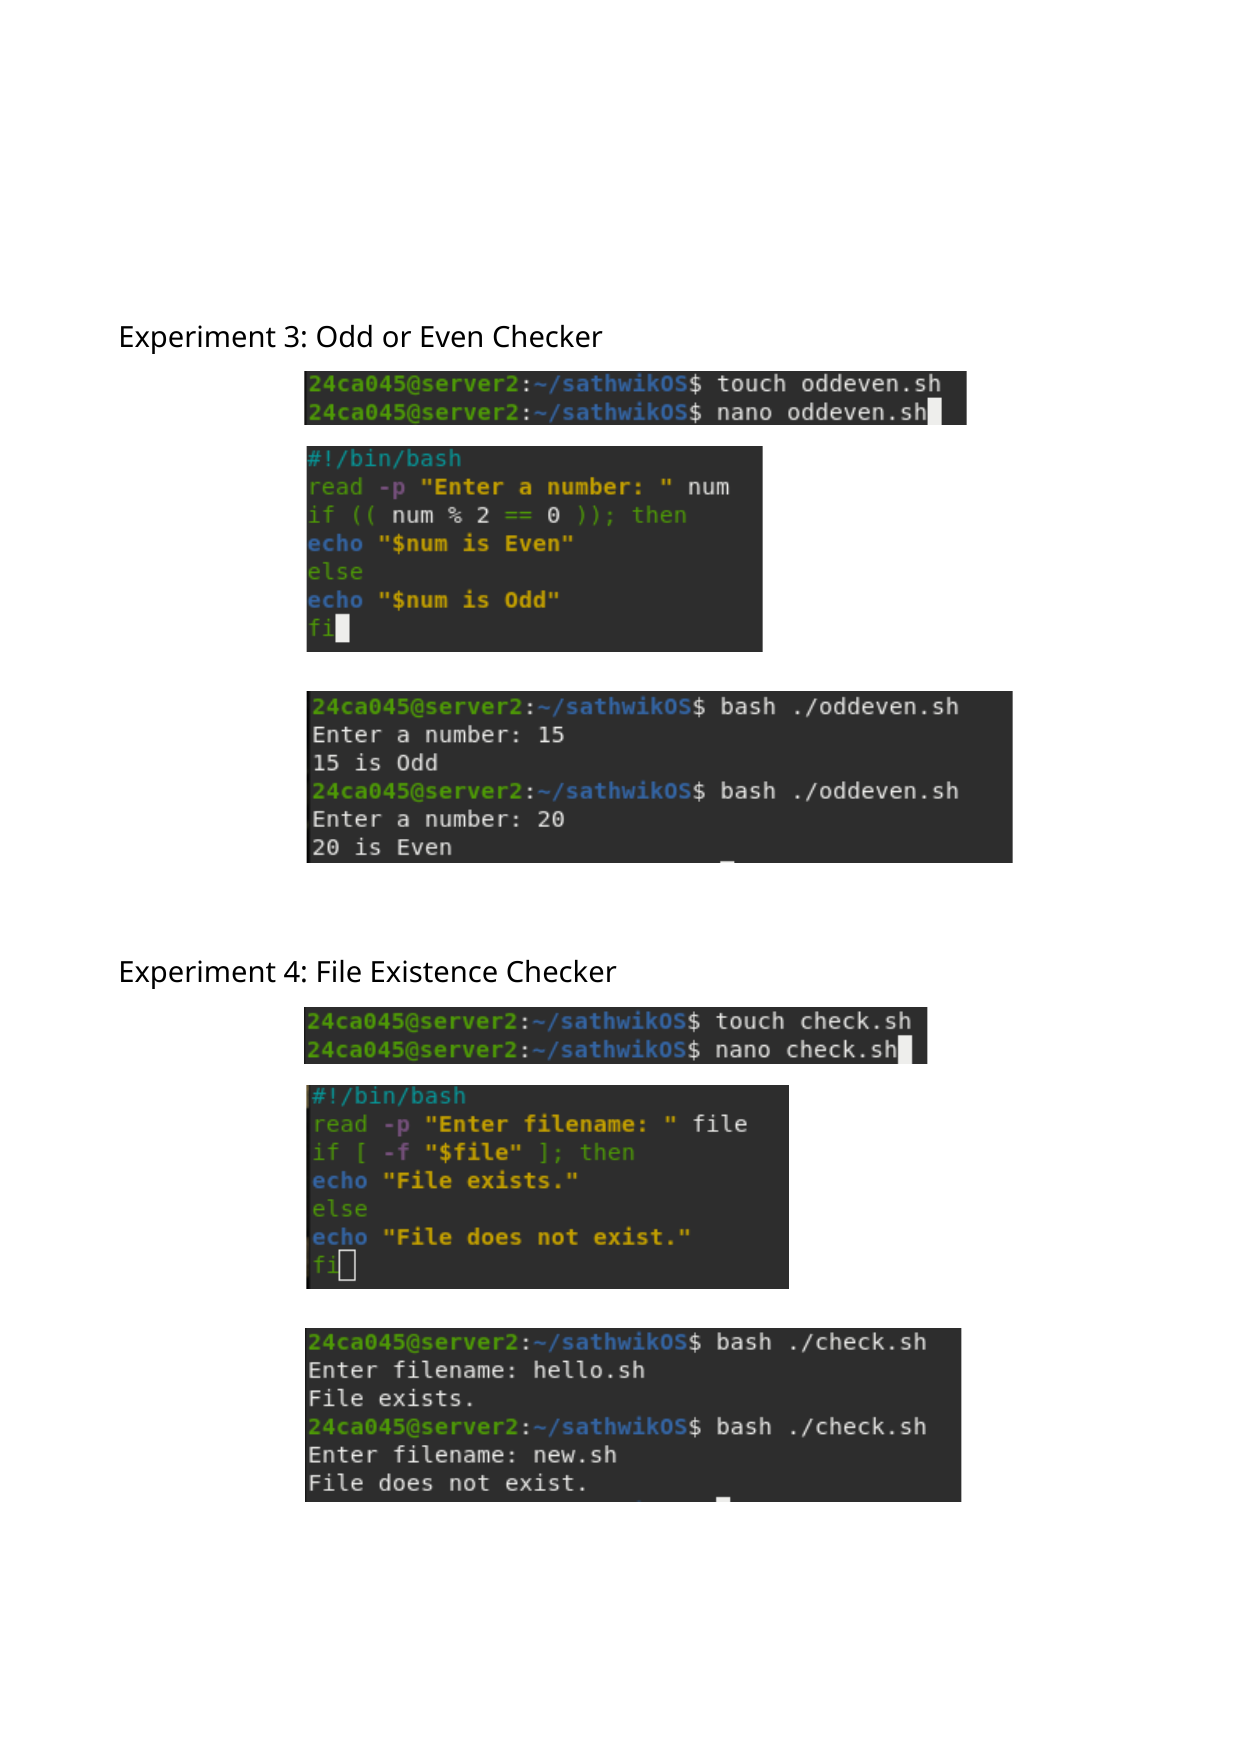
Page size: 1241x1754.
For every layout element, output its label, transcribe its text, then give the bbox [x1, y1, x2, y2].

picture [304, 1007, 928, 1064]
picture [305, 1328, 962, 1502]
text Experiment 3: Odd or Even Checker [118, 317, 1122, 356]
picture [304, 371, 967, 425]
picture [306, 691, 1013, 863]
picture [306, 1085, 789, 1289]
picture [306, 446, 763, 652]
text Experiment 4: File Existence Checker [118, 952, 1122, 991]
